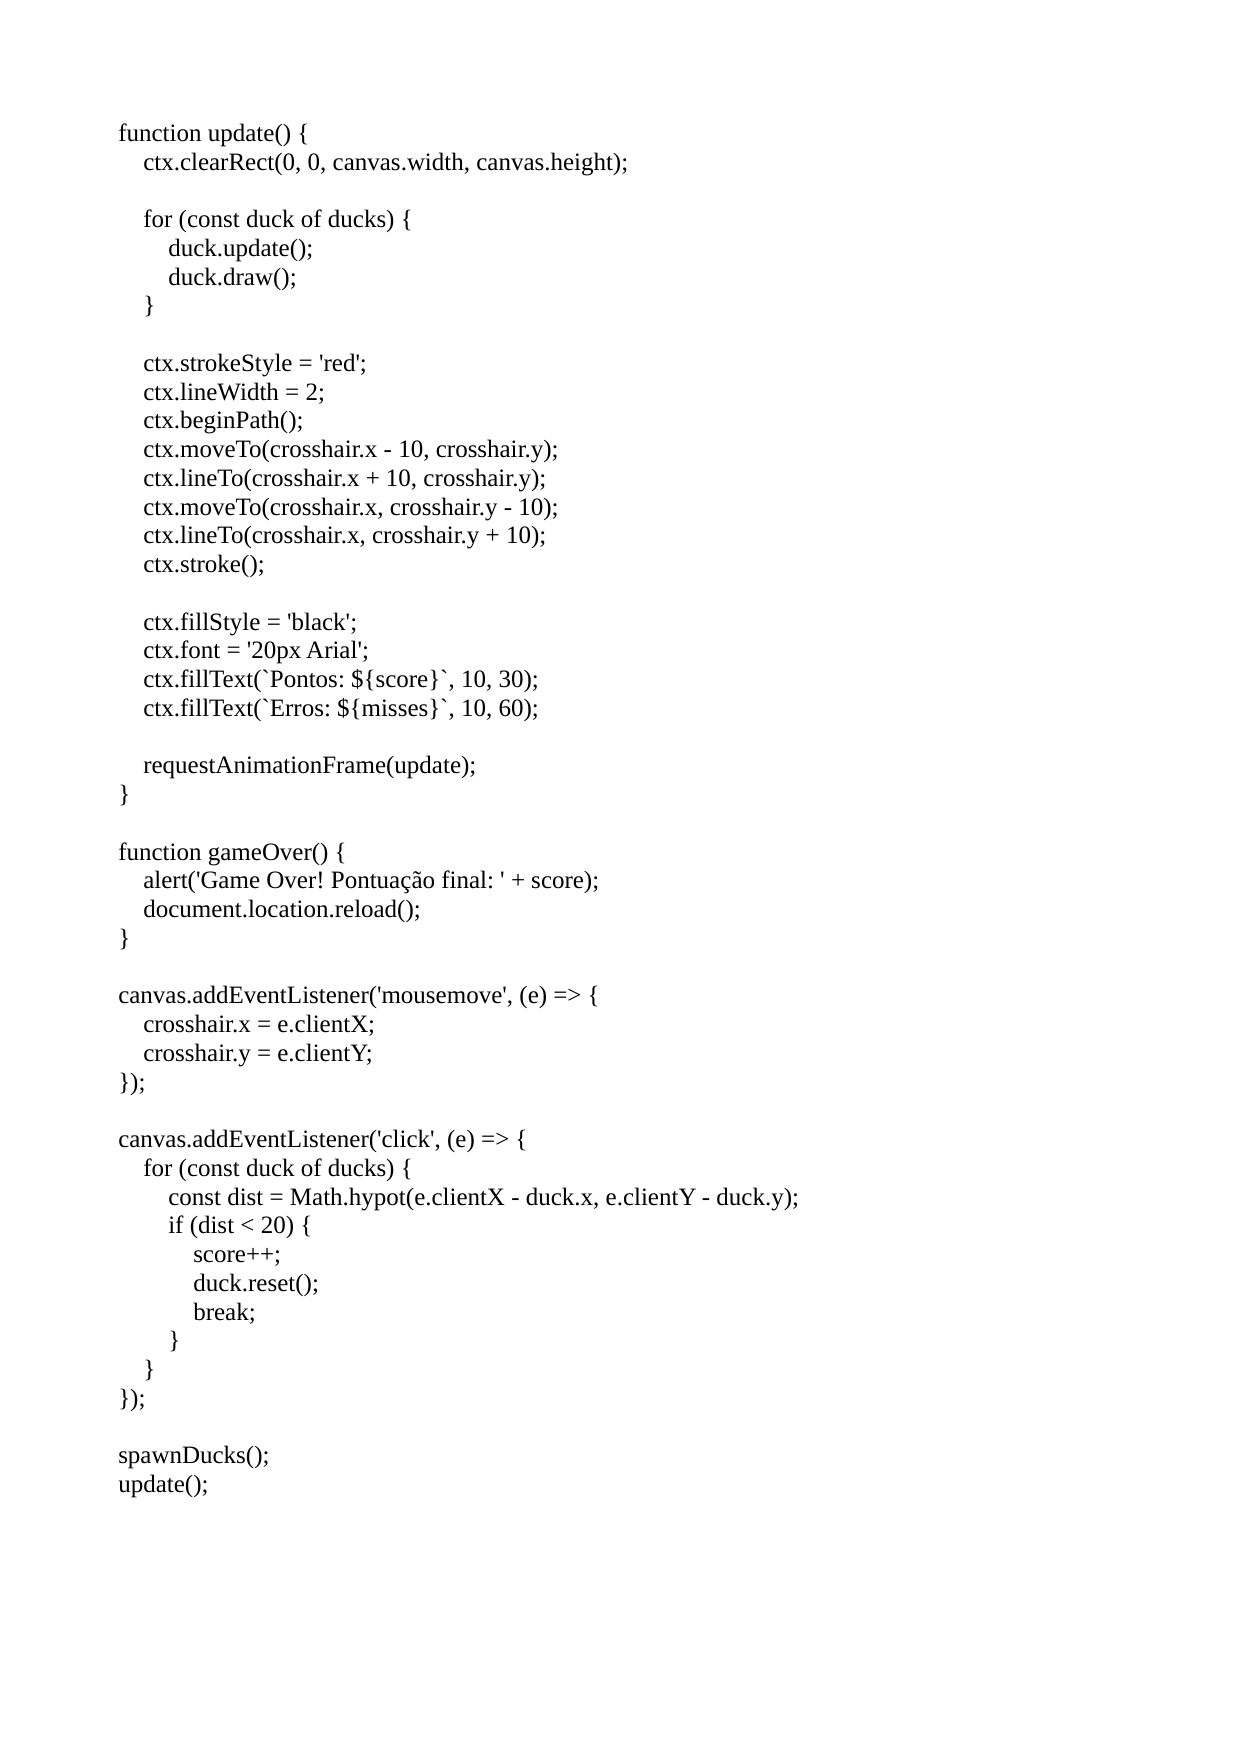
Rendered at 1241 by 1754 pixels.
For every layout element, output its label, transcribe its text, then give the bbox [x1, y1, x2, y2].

text } [118, 923, 1122, 952]
text const dist = Math.hypot(e.clientX - duck.x, e.clientY - duck.y); [118, 1182, 1122, 1211]
text spawnDucks(); [118, 1441, 1122, 1469]
text ctx.fillStyle = 'black'; [118, 607, 1122, 636]
text }); [118, 1067, 1122, 1096]
text }); [118, 1383, 1122, 1412]
text function gameOver() { [118, 837, 1122, 866]
text duck.update(); [118, 233, 1122, 262]
text canvas.addEventListener('mousemove', (e) => { [118, 981, 1122, 1009]
text ctx.moveTo(crosshair.x - 10, crosshair.y); [118, 434, 1122, 463]
text crosshair.y = e.clientY; [118, 1038, 1122, 1067]
text ctx.clearRect(0, 0, canvas.width, canvas.height); [118, 147, 1122, 176]
text document.location.reload(); [118, 894, 1122, 923]
text ctx.lineTo(crosshair.x + 10, crosshair.y); [118, 463, 1122, 492]
text duck.reset(); [118, 1268, 1122, 1297]
text break; [118, 1297, 1122, 1326]
text score++; [118, 1239, 1122, 1268]
text for (const duck of ducks) { [118, 204, 1122, 233]
text ctx.moveTo(crosshair.x, crosshair.y - 10); [118, 492, 1122, 521]
text ctx.fillText(`Pontos: ${score}`, 10, 30); [118, 664, 1122, 693]
text } [118, 1354, 1122, 1383]
text } [118, 779, 1122, 808]
text requestAnimationFrame(update); [118, 751, 1122, 779]
text for (const duck of ducks) { [118, 1153, 1122, 1182]
text ctx.lineTo(crosshair.x, crosshair.y + 10); [118, 521, 1122, 549]
text function update() { [118, 118, 1122, 147]
text canvas.addEventListener('click', (e) => { [118, 1124, 1122, 1153]
text duck.draw(); [118, 262, 1122, 291]
text ctx.stroke(); [118, 549, 1122, 578]
text } [118, 291, 1122, 319]
text ctx.font = '20px Arial'; [118, 636, 1122, 664]
text ctx.beginPath(); [118, 406, 1122, 434]
text ctx.strokeStyle = 'red'; [118, 348, 1122, 377]
text ctx.lineWidth = 2; [118, 377, 1122, 406]
text alert('Game Over! Pontuação final: ' + score); [118, 866, 1122, 894]
text update(); [118, 1469, 1122, 1498]
text crosshair.x = e.clientX; [118, 1009, 1122, 1038]
text if (dist < 20) { [118, 1211, 1122, 1239]
text ctx.fillText(`Erros: ${misses}`, 10, 60); [118, 693, 1122, 722]
text } [118, 1326, 1122, 1354]
